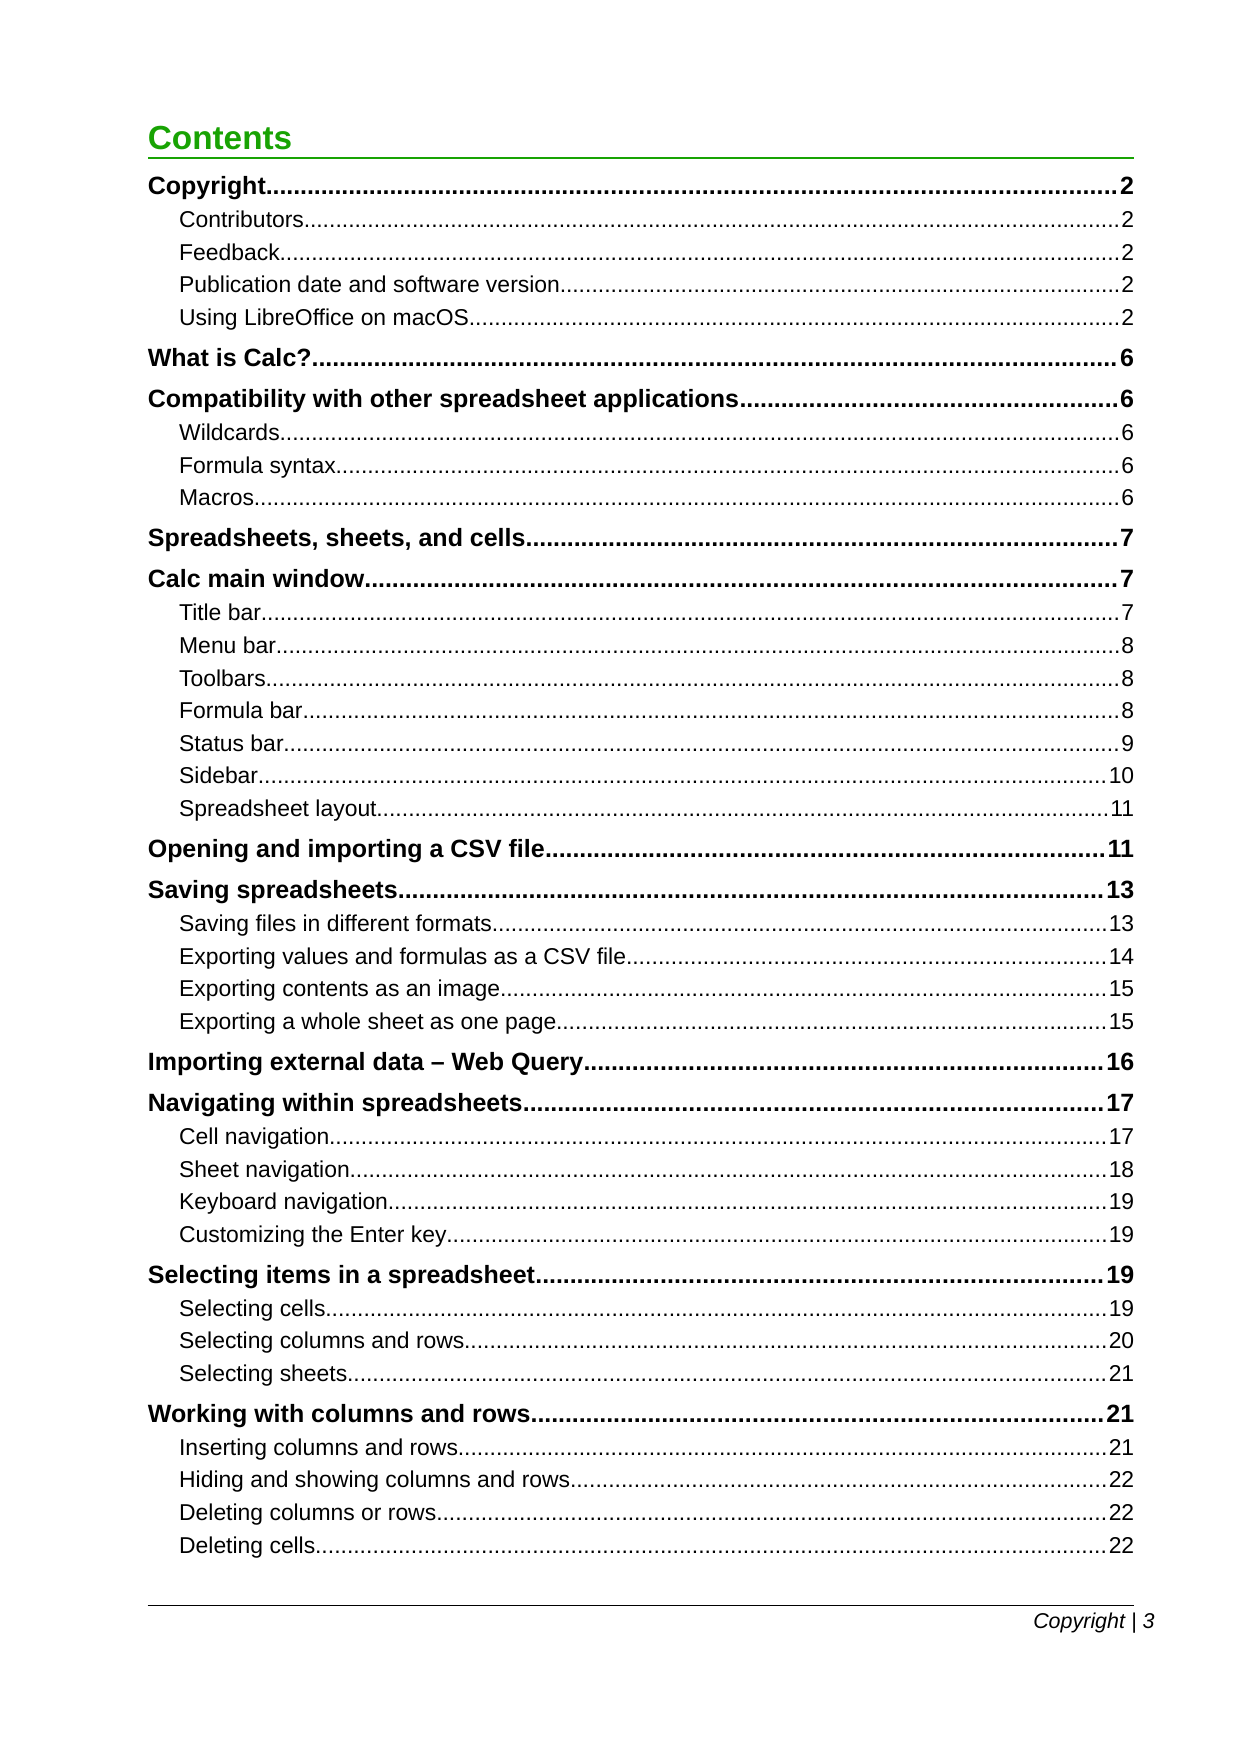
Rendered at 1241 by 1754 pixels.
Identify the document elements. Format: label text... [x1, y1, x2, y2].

text Wildcards 6 [179, 419, 1134, 445]
text Macros 6 [179, 484, 1134, 511]
text Using LibreOffice on macOS 2 [179, 304, 1134, 330]
text Compatibility with other spreadsheet applications 6 [148, 384, 1134, 413]
text Feedback 2 [179, 239, 1134, 265]
text Sidebar 10 [179, 762, 1134, 789]
text Sheet navigation 18 [179, 1156, 1134, 1182]
text Title bar 7 [179, 599, 1134, 626]
text Exporting values and formulas as a CSV file 14 [179, 943, 1134, 969]
text Exporting contents as an image 15 [179, 975, 1134, 1002]
text Saving spreadsheets 13 [148, 875, 1134, 904]
subtitle Contents [148, 118, 1134, 157]
text Calc main window 7 [148, 564, 1134, 593]
text Status bar 9 [179, 730, 1134, 756]
text Navigating within spreadsheets 17 [148, 1088, 1134, 1117]
text Cell navigation 17 [179, 1123, 1134, 1149]
text Publication date and software version 2 [179, 271, 1134, 298]
text Copyright 2 [148, 171, 1134, 200]
text Exporting a whole sheet as one page 15 [179, 1008, 1134, 1034]
text Selecting columns and rows 20 [179, 1327, 1134, 1354]
text Deleting columns or rows 22 [179, 1499, 1134, 1525]
text Menu bar 8 [179, 632, 1134, 658]
text Contributors 2 [179, 206, 1134, 232]
text What is Calc? 6 [148, 343, 1134, 372]
text Opening and importing a CSV file 11 [148, 834, 1134, 863]
text Customizing the Enter key 19 [179, 1221, 1134, 1247]
text Keyboard navigation 19 [179, 1188, 1134, 1214]
text Selecting items in a spreadsheet 19 [148, 1260, 1134, 1288]
text Selecting sheets 21 [179, 1360, 1134, 1386]
text Working with columns and rows 21 [148, 1399, 1134, 1427]
text Saving files in different formats 13 [179, 910, 1134, 936]
text Selecting cells 19 [179, 1295, 1134, 1321]
text Importing external data – Web Query 16 [148, 1047, 1134, 1076]
text Inserting columns and rows 21 [179, 1434, 1134, 1460]
text Spreadsheet layout 11 [179, 795, 1134, 821]
text Toolbars 8 [179, 664, 1134, 691]
text Hiding and showing columns and rows 22 [179, 1466, 1134, 1493]
text Spreadsheets, sheets, and cells 7 [148, 523, 1134, 552]
text Formula syntax 6 [179, 452, 1134, 478]
text Deleting cells 22 [179, 1532, 1134, 1558]
text Formula bar 8 [179, 697, 1134, 723]
